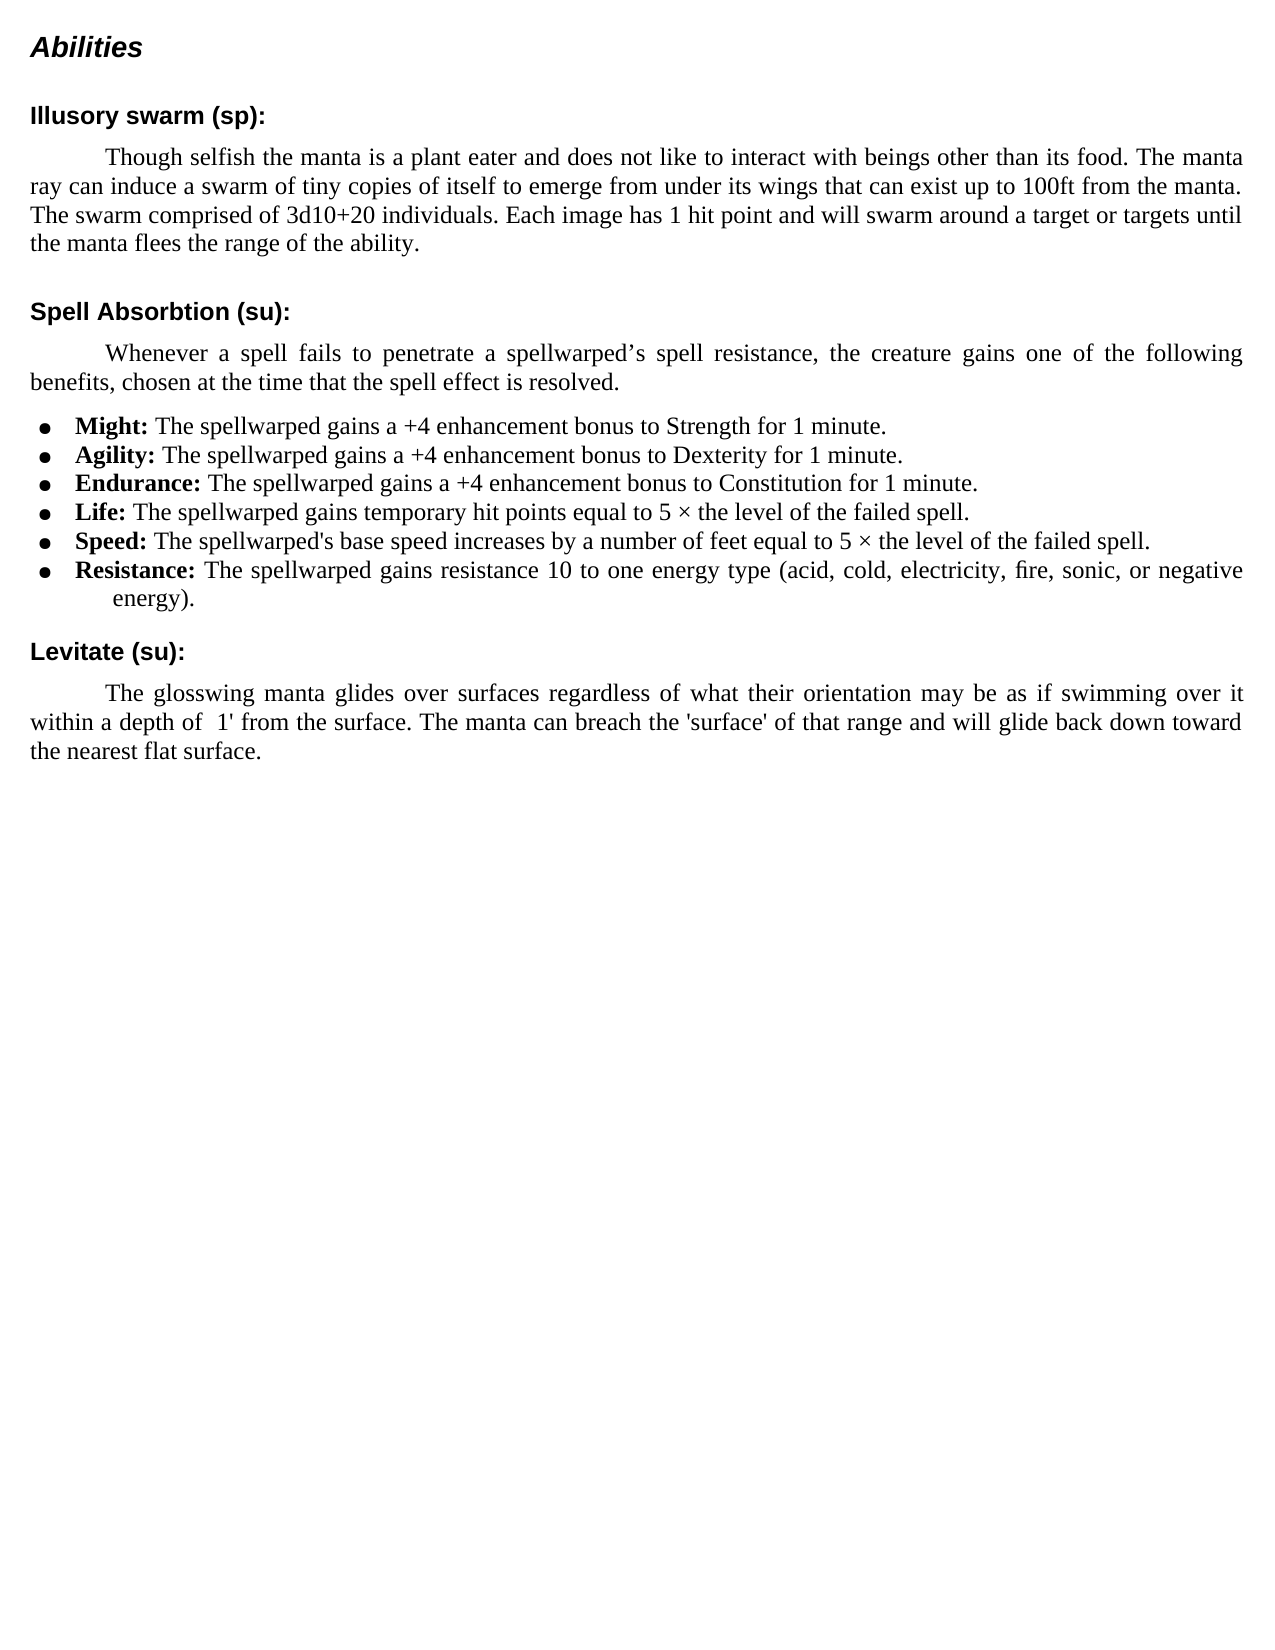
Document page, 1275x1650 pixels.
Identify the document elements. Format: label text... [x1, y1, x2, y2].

list Resistance: The spellwarped gains resistance 10 to one energy type (acid, cold, electricity, ﬁre, sonic, or negative energy). [37, 555, 1245, 612]
subtitle Spell Absorbtion (su): [30, 297, 1245, 326]
subtitle Levitate (su): [30, 637, 1245, 666]
subtitle Abilities [30, 30, 1245, 63]
list Speed: The spellwarped's base speed increases by a number of feet equal to 5 × the level of the failed spell. [37, 526, 1245, 555]
text Though selfish the manta is a plant eater and does not like to interact with beings other than its food. The manta ray can induce a swarm of tiny copies of itself to emerge from under its wings that can exist up to 100ft from the manta. The swarm comprised of 3d10+20 individuals. Each image has 1 hit point and will swarm around a target or targets until the manta flees the range of the ability. [30, 142, 1245, 257]
list Endurance: The spellwarped gains a +4 enhancement bonus to Constitution for 1 minute. [37, 468, 1245, 497]
subtitle Illusory swarm (sp): [30, 101, 1245, 130]
list Life: The spellwarped gains temporary hit points equal to 5 × the level of the failed spell. [37, 497, 1245, 526]
text Whenever a spell fails to penetrate a spellwarped’s spell resistance, the creature gains one of the following benefits, chosen at the time that the spell effect is resolved. [30, 338, 1245, 396]
list Might: The spellwarped gains a +4 enhancement bonus to Strength for 1 minute. [37, 411, 1245, 440]
text The glosswing manta glides over surfaces regardless of what their orientation may be as if swimming over it within a depth of 1' from the surface. The manta can breach the 'surface' of that range and will glide back down toward the nearest flat surface. [30, 678, 1245, 765]
list Agility: The spellwarped gains a +4 enhancement bonus to Dexterity for 1 minute. [37, 440, 1245, 468]
